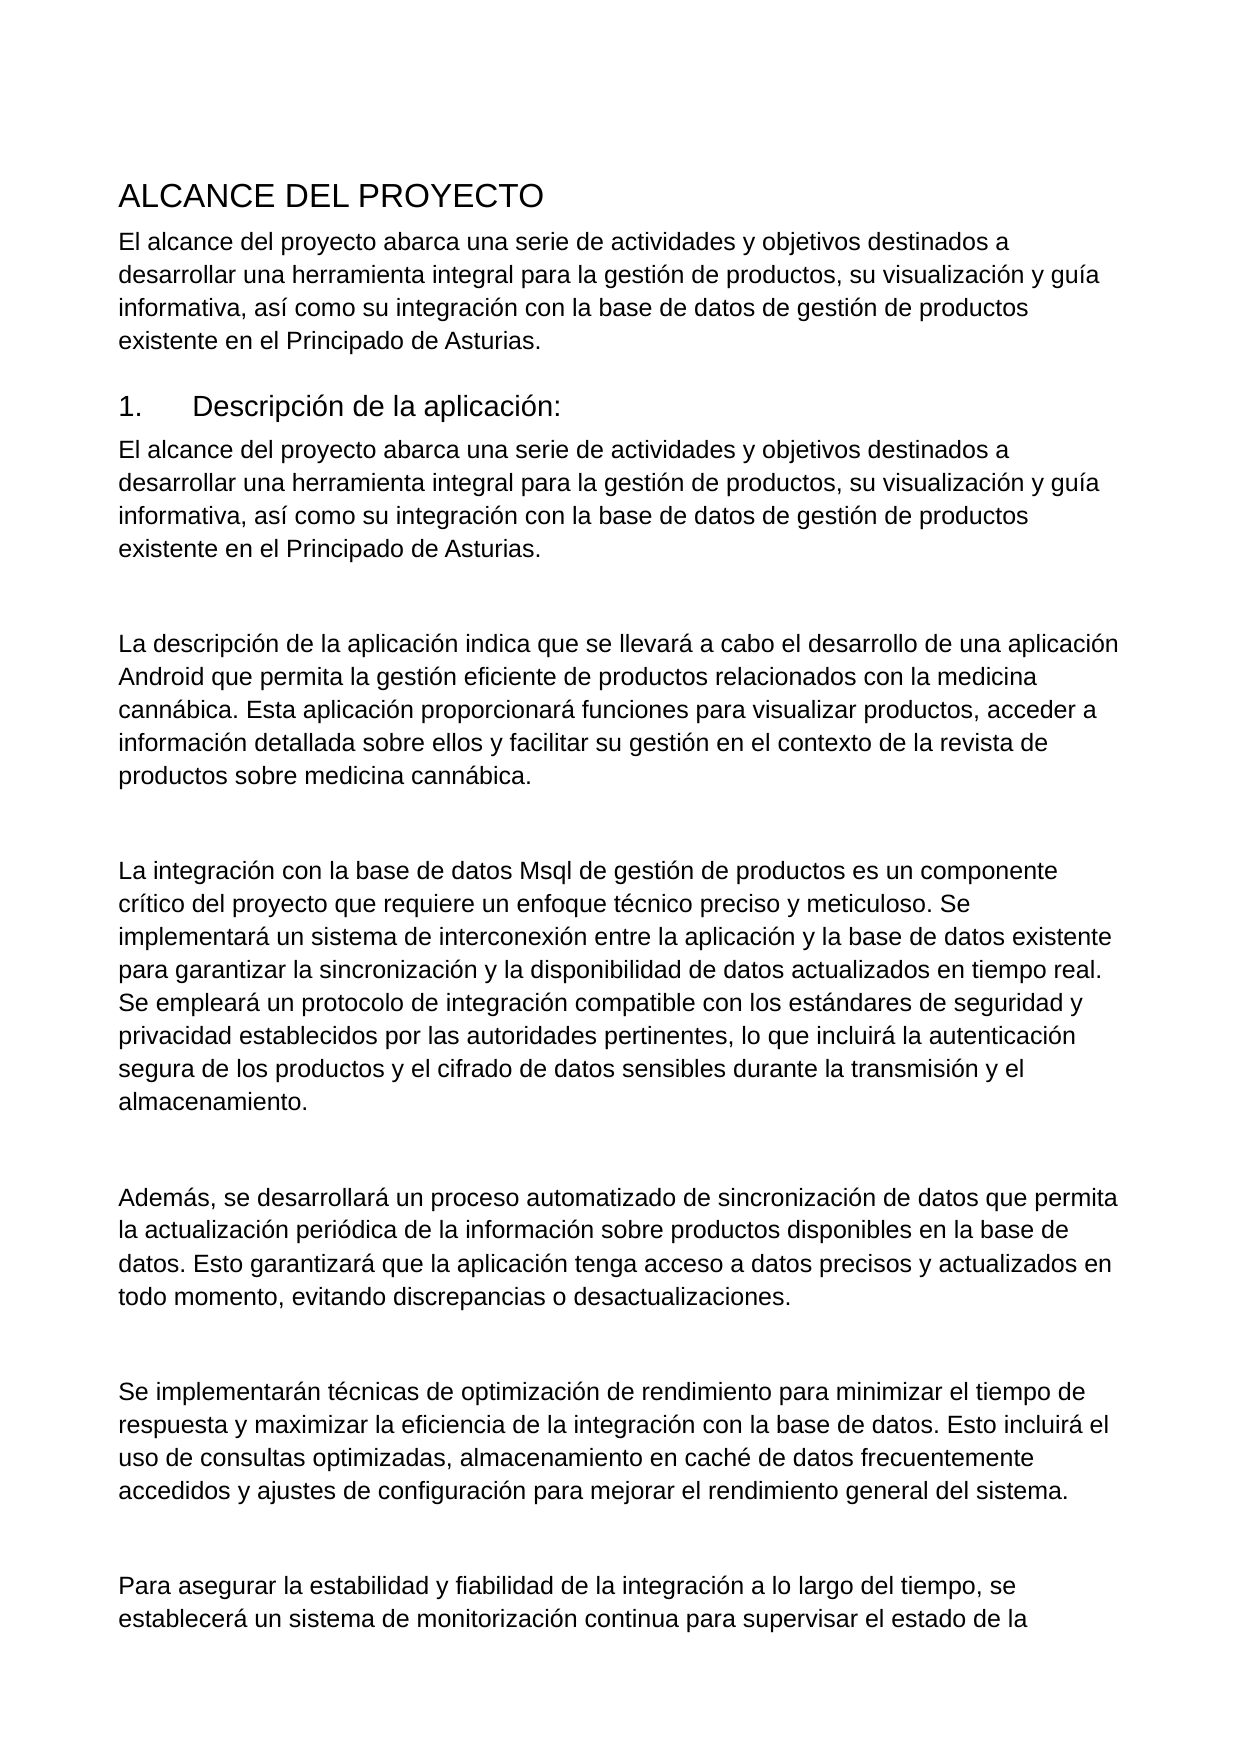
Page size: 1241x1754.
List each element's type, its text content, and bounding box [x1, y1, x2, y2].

text Se implementarán técnicas de optimización de rendimiento para minimizar el tiempo de respuesta y maximizar la eficiencia de la integración con la base de datos. Esto incluirá el uso de consultas optimizadas, almacenamiento en caché de datos frecuentemente accedidos y ajustes de configuración para mejorar el rendimiento general del sistema. [118, 1377, 1122, 1504]
text Para asegurar la estabilidad y fiabilidad de la integración a lo largo del tiempo, se establecerá un sistema de monitorización continua para supervisar el estado de la [118, 1571, 1122, 1633]
text El alcance del proyecto abarca una serie de actividades y objetivos destinados a desarrollar una herramienta integral para la gestión de productos, su visualización y guía informativa, así como su integración con la base de datos de gestión de productos existente en el Principado de Asturias. [118, 434, 1122, 562]
text La descripción de la aplicación indica que se llevará a cabo el desarrollo de una aplicación Android que permita la gestión eficiente de productos relacionados con la medicina cannábica. Esta aplicación proporcionará funciones para visualizar productos, acceder a información detallada sobre ellos y facilitar su gestión en el contexto de la revista de productos sobre medicina cannábica. [118, 629, 1122, 790]
subtitle Descripción de la aplicación: [118, 388, 1122, 422]
text Además, se desarrollará un proceso automatizado de sincronización de datos que permita la actualización periódica de la información sobre productos disponibles en la base de datos. Esto garantizará que la aplicación tenga acceso a datos precisos y actualizados en todo momento, evitando discrepancias o desactualizaciones. [118, 1182, 1122, 1310]
text El alcance del proyecto abarca una serie de actividades y objetivos destinados a desarrollar una herramienta integral para la gestión de productos, su visualización y guía informativa, así como su integración con la base de datos de gestión de productos existente en el Principado de Asturias. [118, 227, 1122, 355]
subtitle ALCANCE DEL PROYECTO [118, 176, 1122, 215]
text La integración con la base de datos Msql de gestión de productos es un componente crítico del proyecto que requiere un enfoque técnico preciso y meticuloso. Se implementará un sistema de interconexión entre la aplicación y la base de datos existente para garantizar la sincronización y la disponibilidad de datos actualizados en tiempo real. Se empleará un protocolo de integración compatible con los estándares de seguridad y privacidad establecidos por las autoridades pertinentes, lo que incluirá la autenticación segura de los productos y el cifrado de datos sensibles durante la transmisión y el almacenamiento. [118, 856, 1122, 1116]
